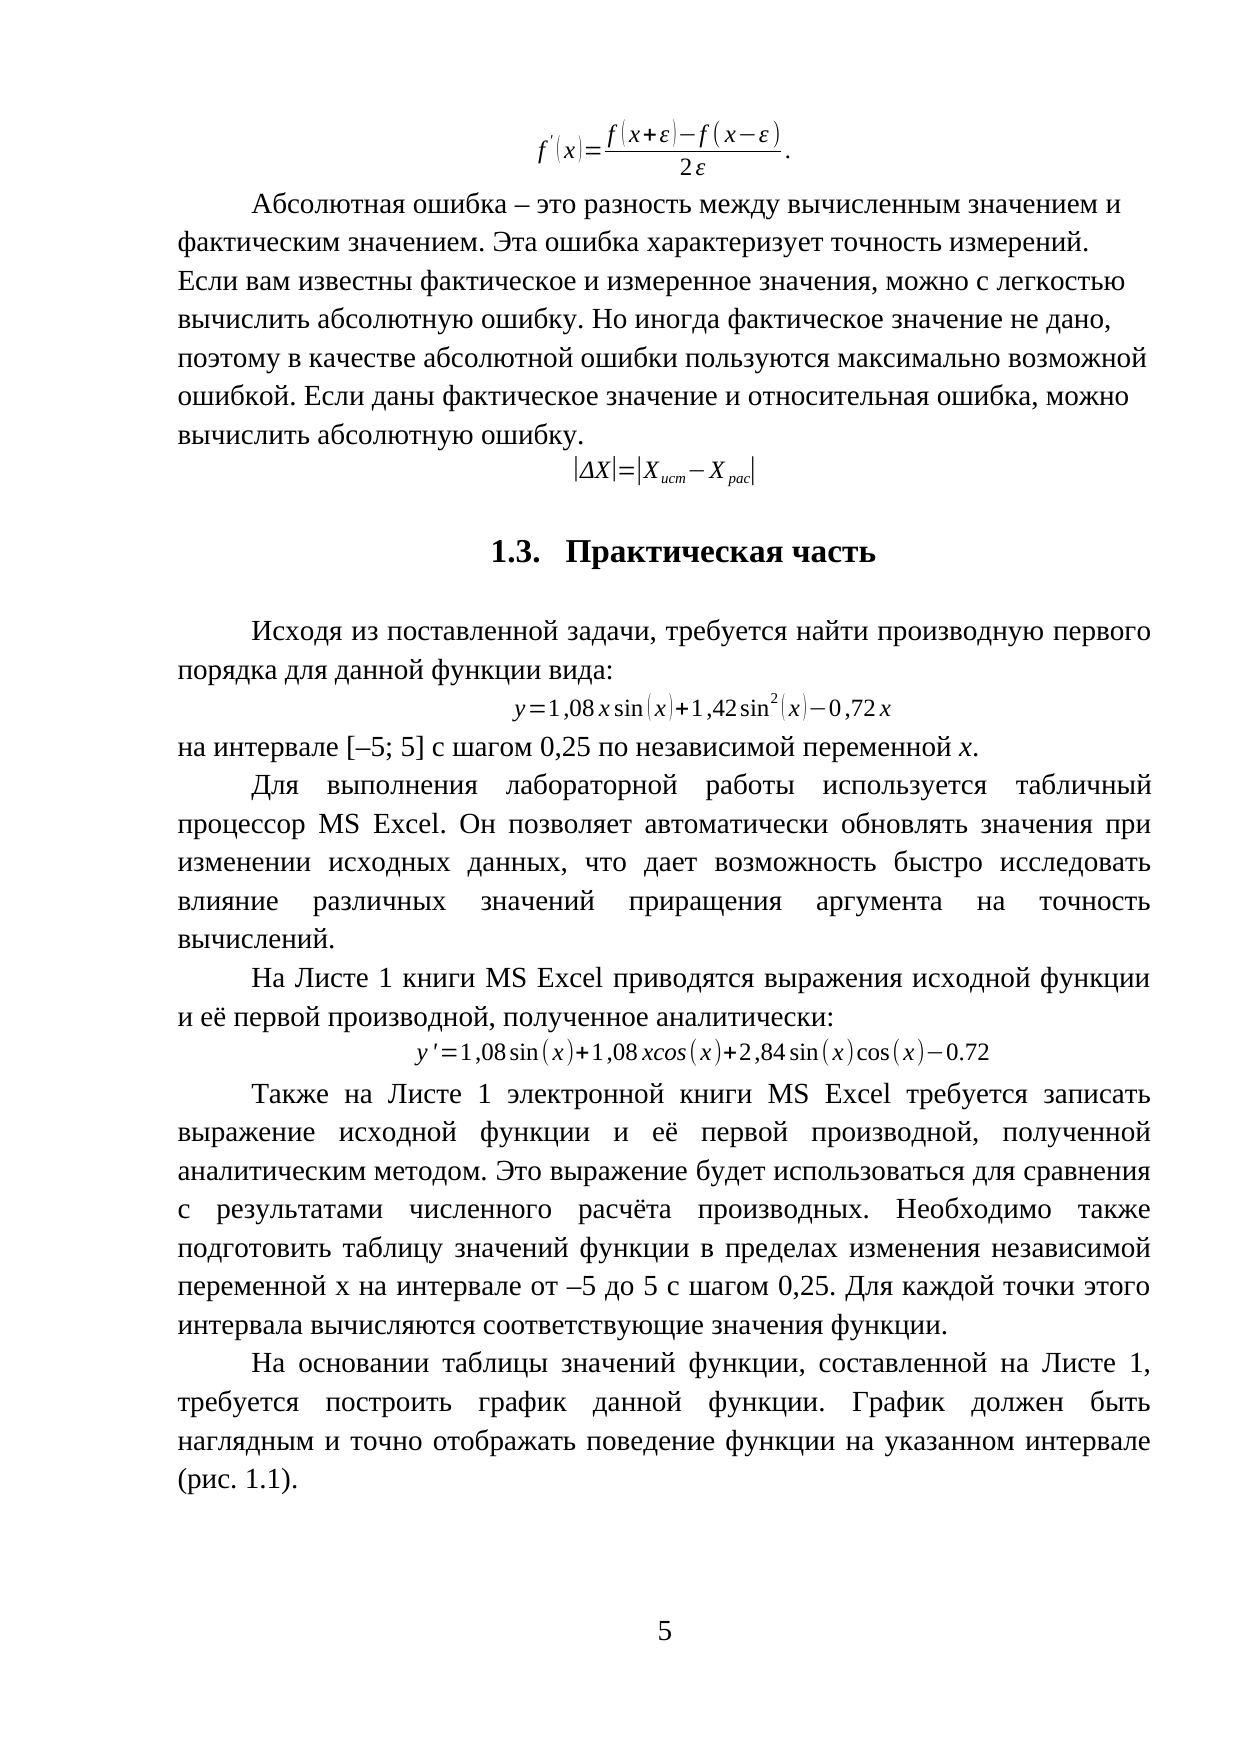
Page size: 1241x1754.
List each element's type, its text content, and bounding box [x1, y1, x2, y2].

text Абсолютная ошибка – это разность между вычисленным значением и фактическим значением. Эта ошибка характеризует точность измерений. Если вам известны фактическое и измеренное значения, можно с легкостью вычислить абсолютную ошибку. Но иногда фактическое значение не дано, поэтому в качестве абсолютной ошибки пользуются максимально возможной ошибкой. Если даны фактическое значение и относительная ошибка, можно вычислить абсолютную ошибку. [177, 186, 1152, 451]
text На основании таблицы значений функции, составленной на Листе 1, требуется построить график данной функции. График должен быть наглядным и точно отображать поведение функции на указанном интервале (рис. 1.1). [177, 1346, 1152, 1495]
subtitle Практическая часть [215, 532, 1152, 570]
text Также на Листе 1 электронной книги MS Excel требуется записать выражение исходной функции и её первой производной, полученной аналитическим методом. Это выражение будет использоваться для сравнения с результатами численного расчёта производных. Необходимо также подготовить таблицу значений функции в пределах изменения независимой переменной x на интервале от –5 до 5 с шагом 0,25. Для каждой точки этого интервала вычисляются соответствующие значения функции. [177, 1076, 1152, 1341]
text Для выполнения лабораторной работы используется табличный процессор MS Excel. Он позволяет автоматически обновлять значения при изменении исходных данных, что дает возможность быстро исследовать влияние различных значений приращения аргумента на точность вычислений. [177, 767, 1152, 955]
text на интервале [–5; 5] с шагом 0,25 по независимой переменной x. [177, 729, 1152, 762]
text На Листе 1 книги MS Excel приводятся выражения исходной функции и её первой производной, полученное аналитически: [177, 960, 1152, 1032]
text Исходя из поставленной задачи, требуется найти производную первого порядка для данной функции вида: [177, 613, 1152, 685]
